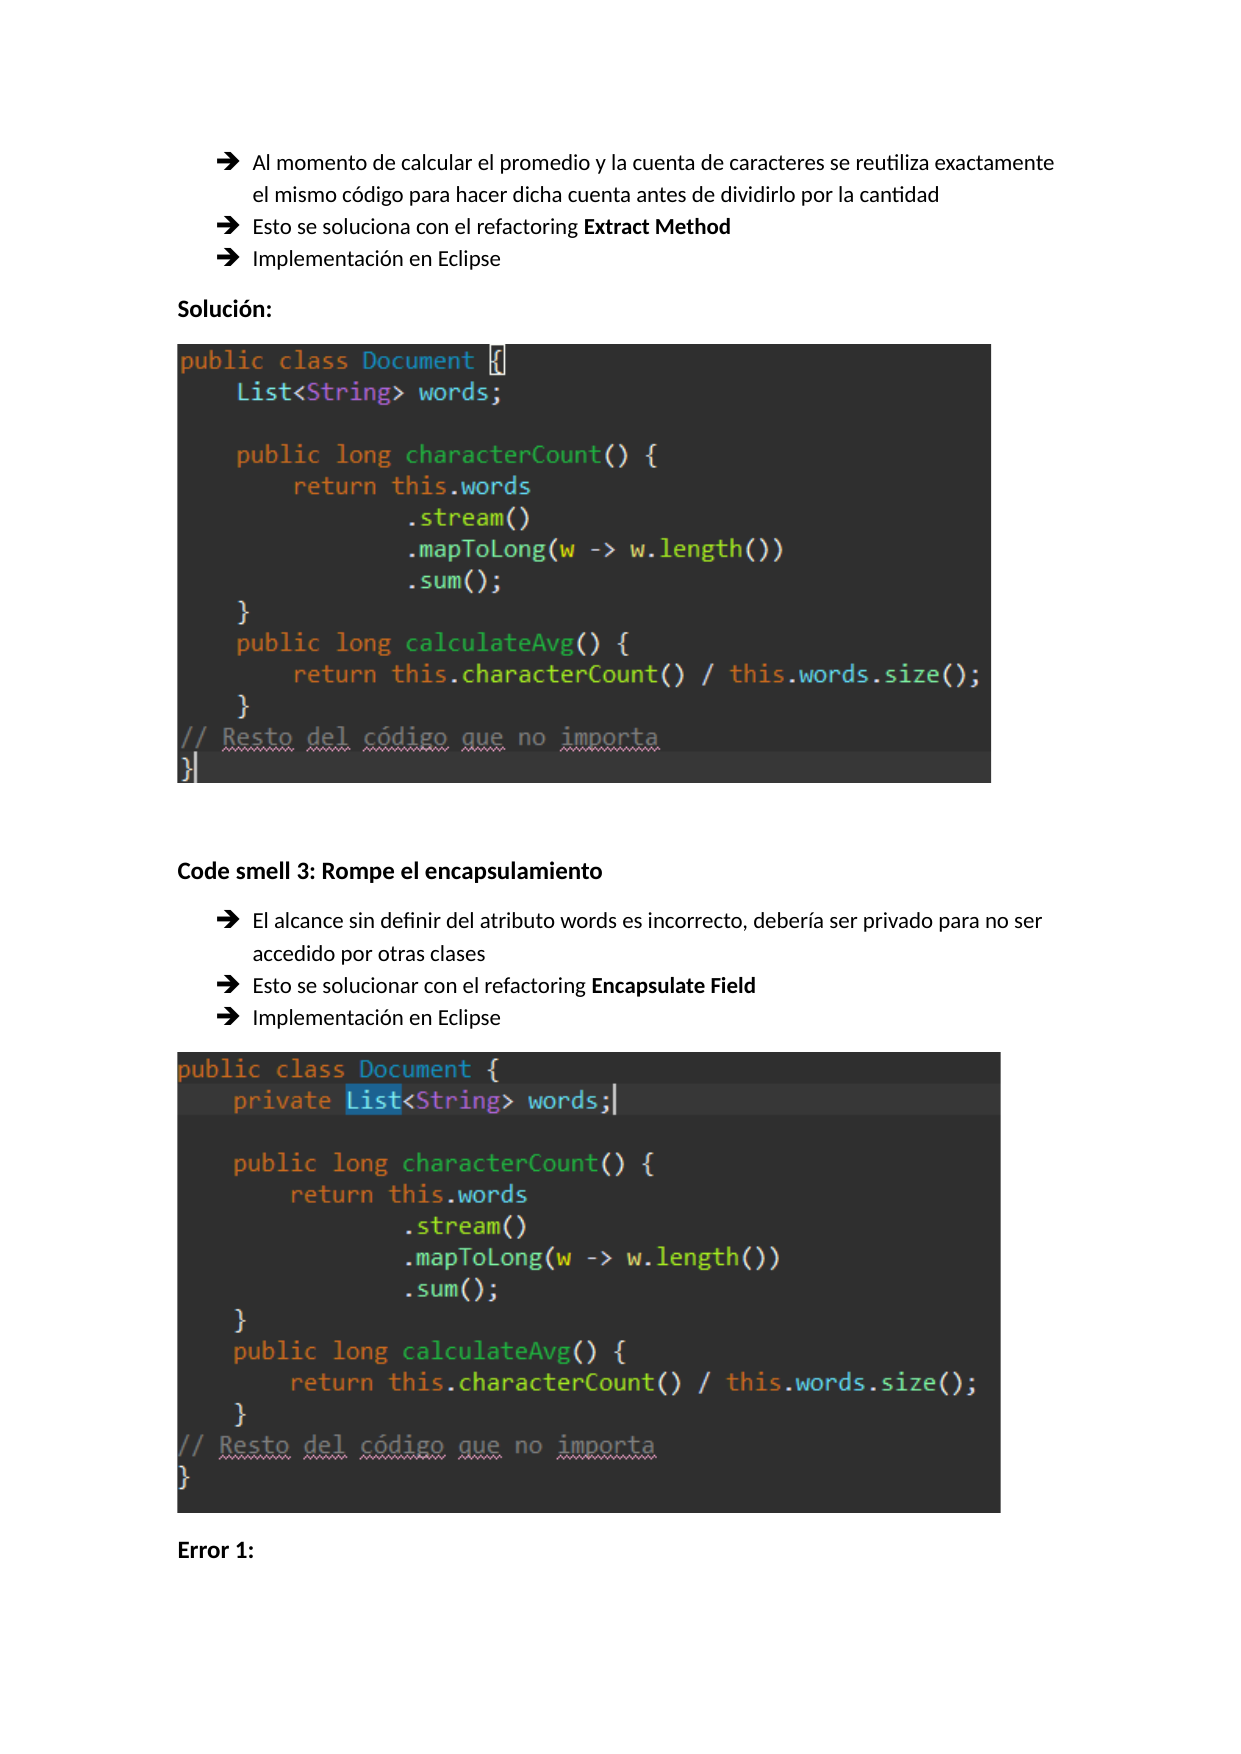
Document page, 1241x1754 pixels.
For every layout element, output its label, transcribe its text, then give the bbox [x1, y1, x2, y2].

list Esto se soluciona con el refactoring Extract Method [215, 212, 1063, 240]
list Implementación en Eclipse [215, 244, 1063, 272]
text Error 1: [177, 1534, 1063, 1565]
list Implementación en Eclipse [215, 1003, 1063, 1031]
list Esto se solucionar con el refactoring Encapsulate Field [215, 971, 1063, 999]
text Code smell 3: Rompe el encapsulamiento [177, 855, 1063, 886]
list Al momento de calcular el promedio y la cuenta de caracteres se reutiliza exactamente el mismo código para hacer dicha cuenta antes de dividirlo por la cantidad [215, 148, 1063, 208]
list El alcance sin definir del atributo words es incorrecto, debería ser privado para no ser accedido por otras clases [215, 907, 1063, 967]
text Solución: [177, 293, 1063, 323]
